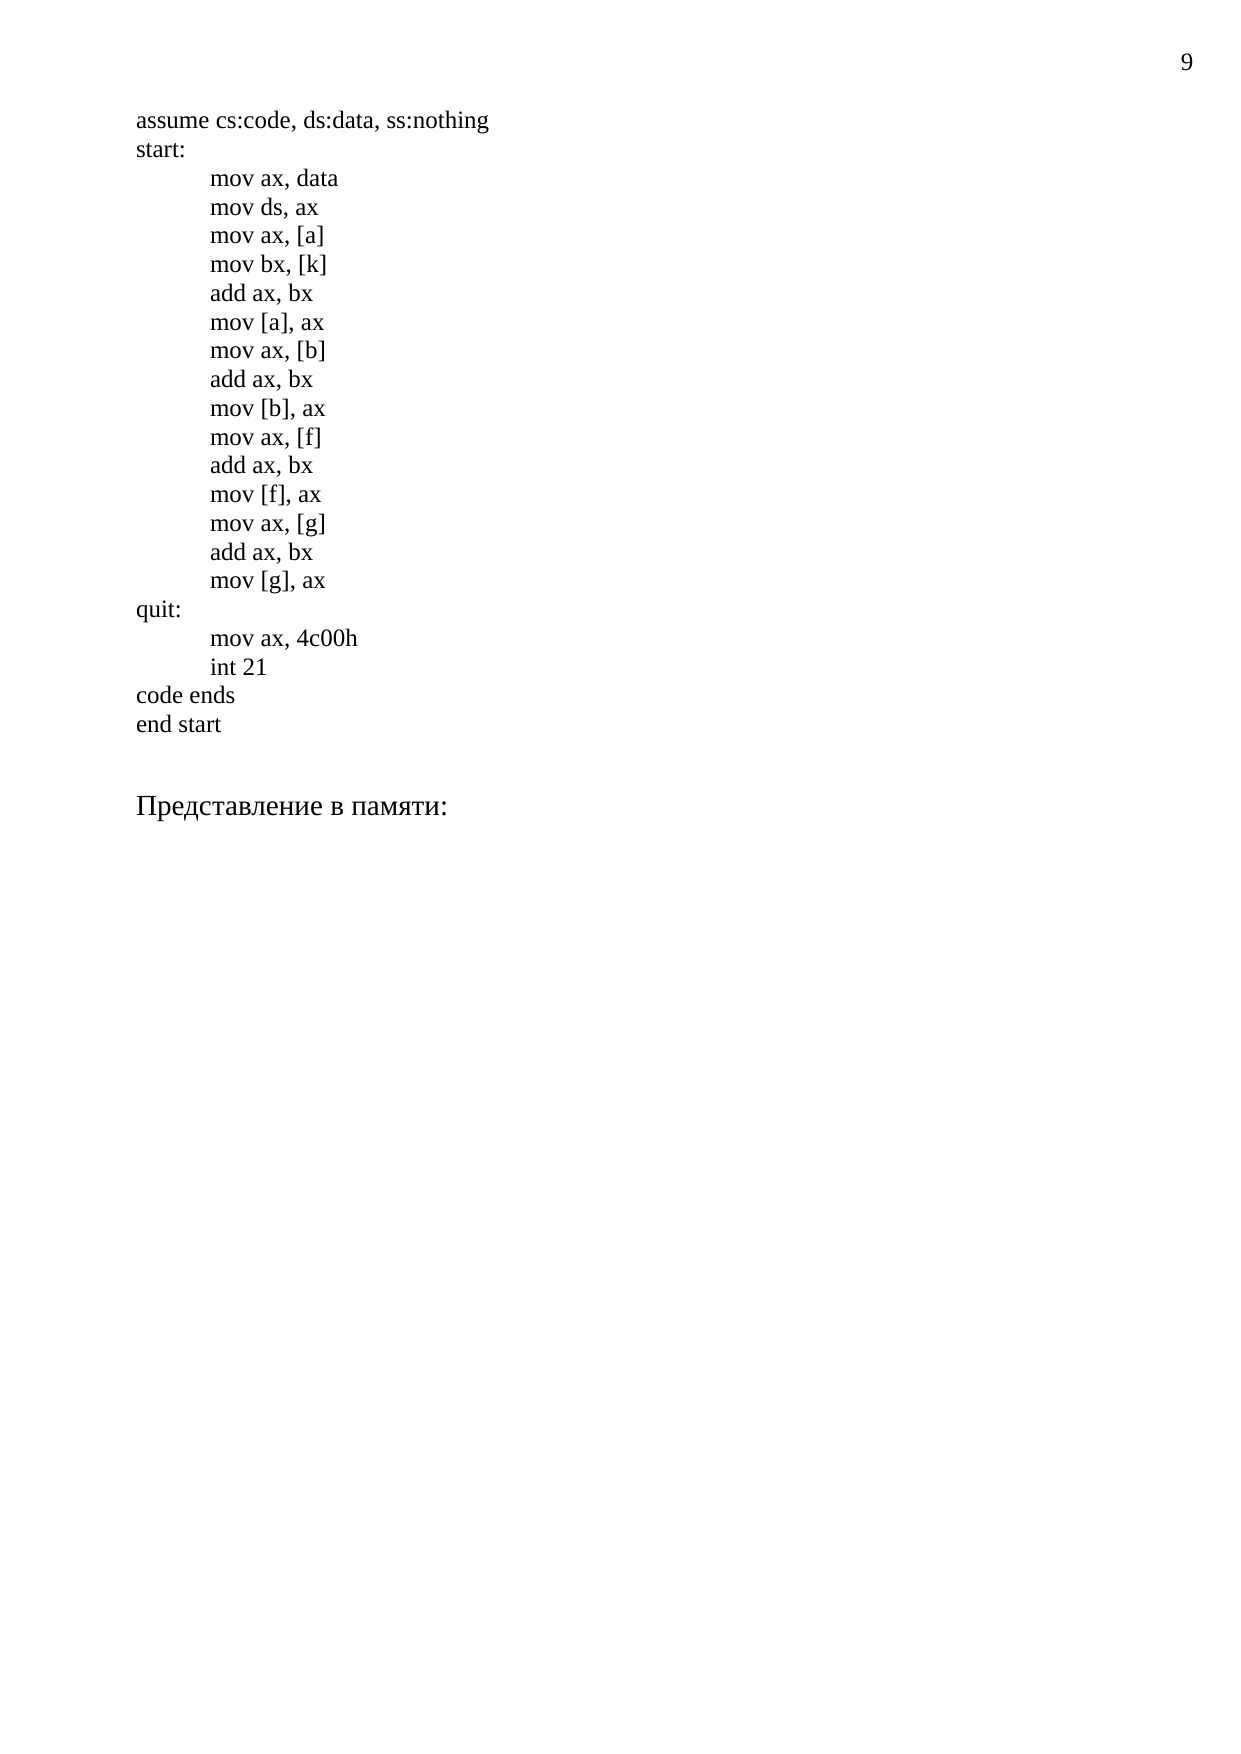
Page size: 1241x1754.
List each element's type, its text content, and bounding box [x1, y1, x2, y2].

text mov [g], ax [136, 565, 1193, 594]
text int 21 [136, 652, 1193, 680]
text mov [a], ax [136, 307, 1193, 335]
text mov [b], ax [136, 393, 1193, 422]
text add ax, bx [136, 278, 1193, 307]
text end start [136, 709, 1193, 738]
text mov ax, [b] [136, 335, 1193, 364]
text mov ax, [f] [136, 422, 1193, 450]
text add ax, bx [136, 537, 1193, 565]
text assume cs:code, ds:data, ss:nothing [136, 105, 1193, 134]
text start: [136, 134, 1193, 163]
text add ax, bx [136, 450, 1193, 479]
text add ax, bx [136, 364, 1193, 393]
text mov ax, data [136, 163, 1193, 192]
text mov ax, [g] [136, 508, 1193, 537]
text Представление в памяти: [136, 788, 1193, 822]
text quit: [136, 594, 1193, 623]
text mov ds, ax [136, 192, 1193, 220]
text mov [f], ax [136, 479, 1193, 508]
text code ends [136, 680, 1193, 709]
text mov ax, 4c00h [136, 623, 1193, 652]
text mov bx, [k] [136, 249, 1193, 278]
text mov ax, [a] [136, 220, 1193, 249]
